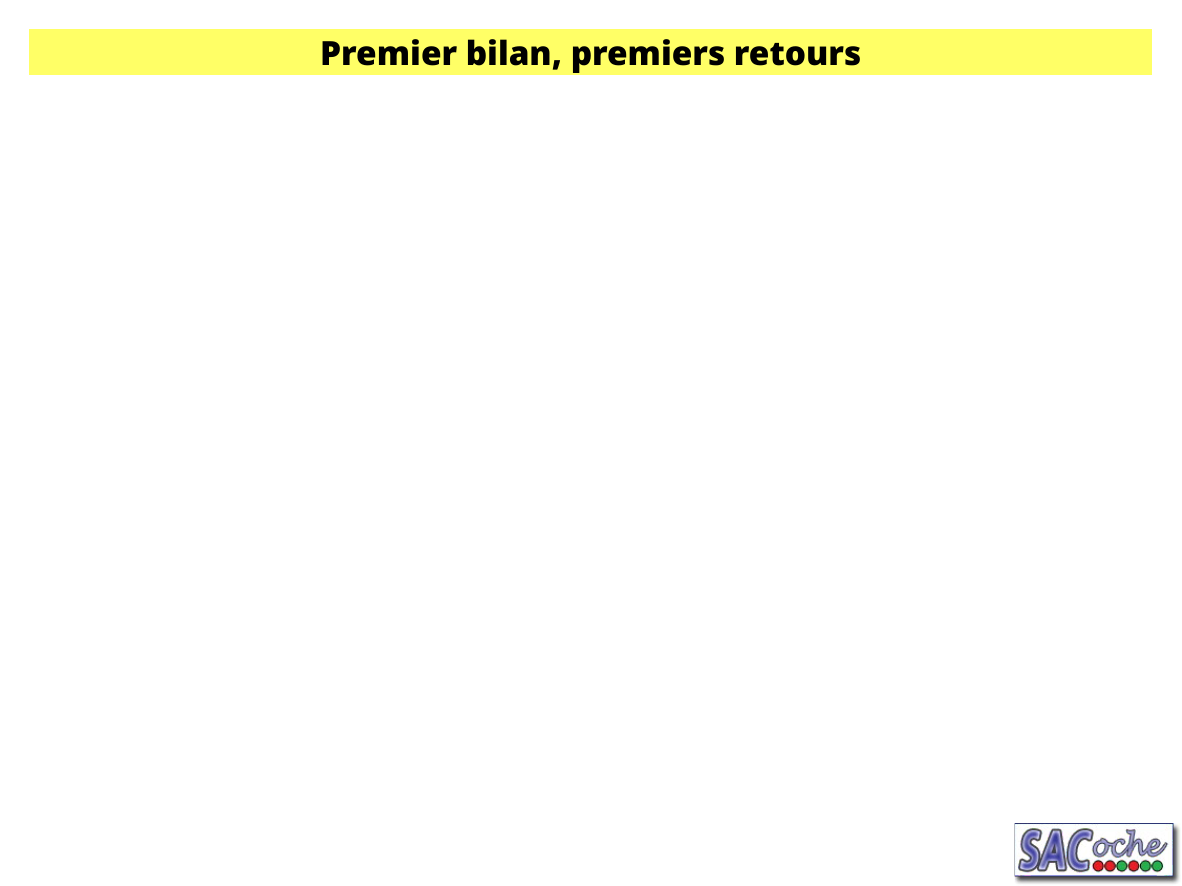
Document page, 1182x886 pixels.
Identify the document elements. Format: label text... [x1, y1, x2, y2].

text Premier bilan, premiers retours [29, 29, 1152, 75]
picture [1014, 823, 1182, 886]
